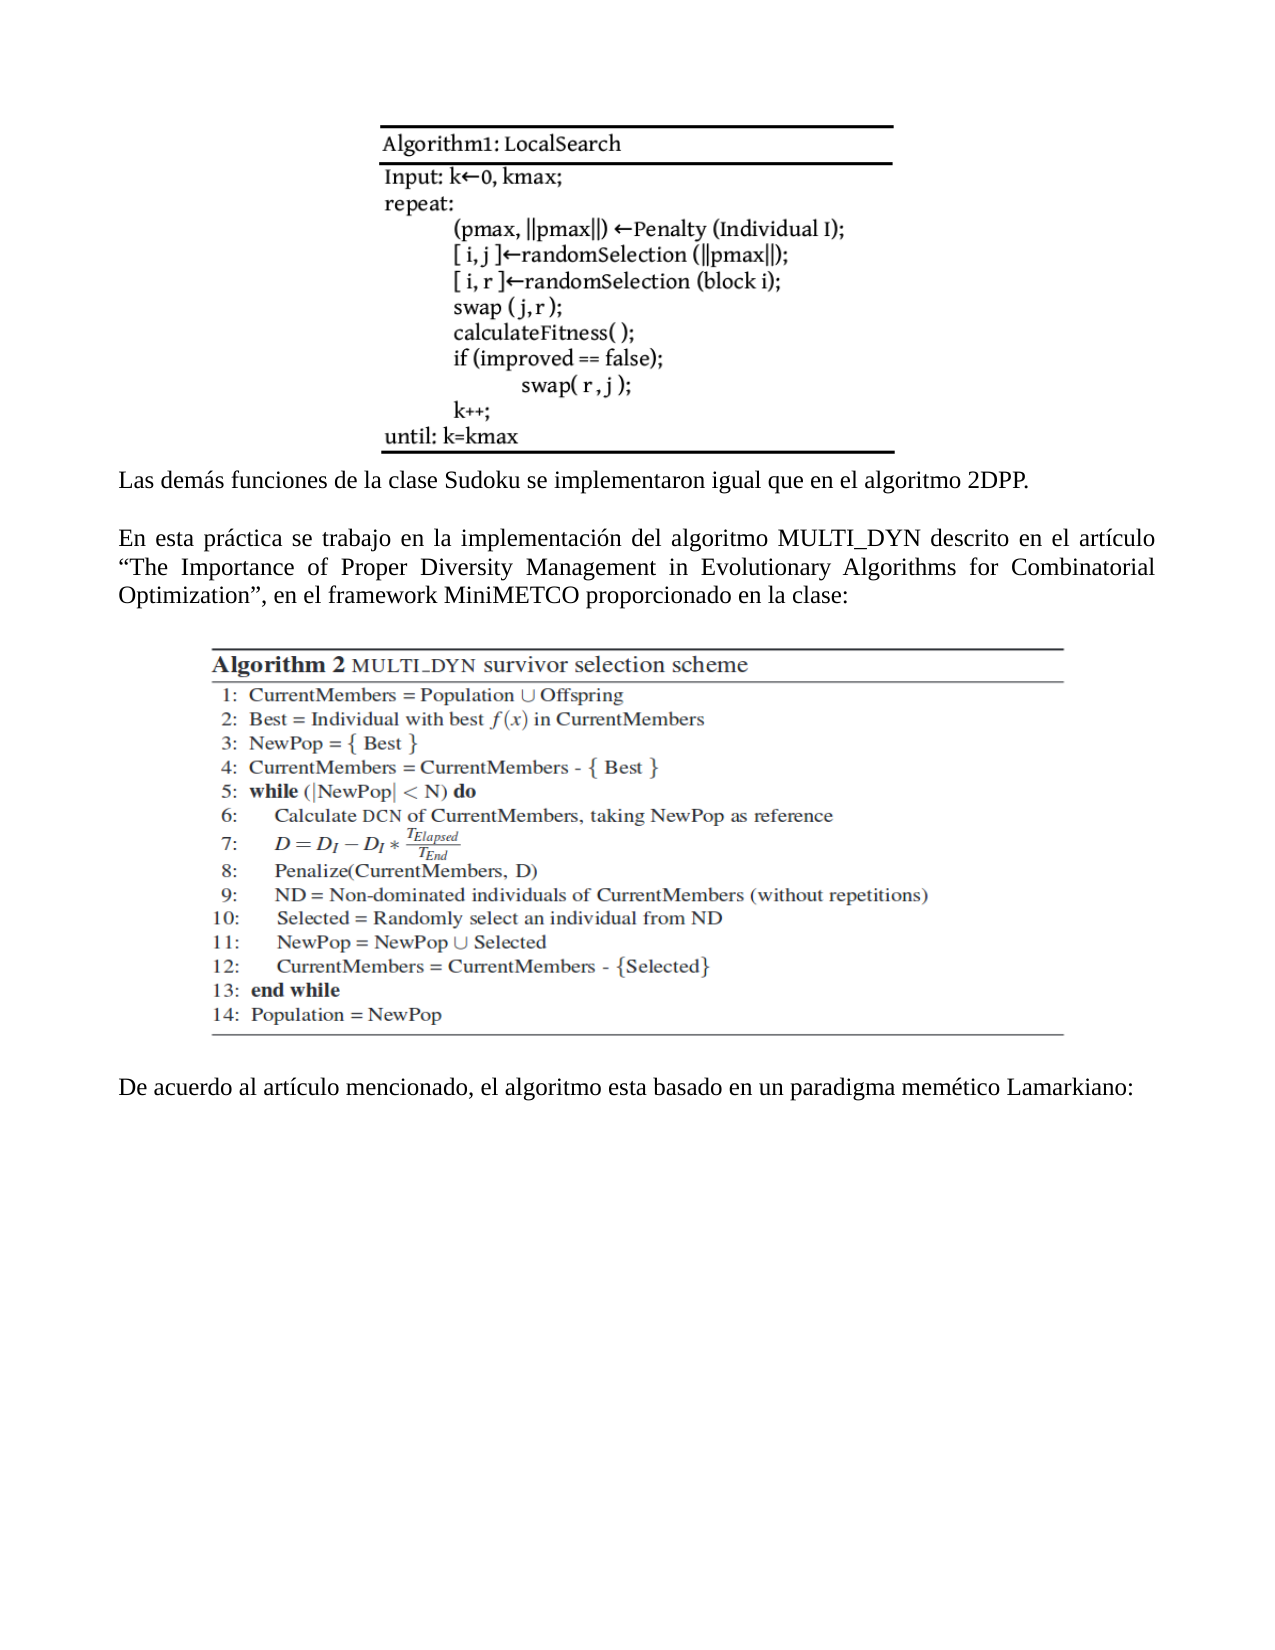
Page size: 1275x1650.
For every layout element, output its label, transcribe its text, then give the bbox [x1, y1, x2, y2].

text Las demás funciones de la clase Sudoku se implementaron igual que en el algoritmo 2DPP. [118, 466, 1157, 494]
picture [203, 638, 1072, 1044]
text En esta práctica se trabajo en la implementación del algoritmo MULTI_DYN descrito en el artículo “The Importance of Proper Diversity Management in Evolutionary Algorithms for Combinatorial Optimization”, en el framework MiniMETCO proporcionado en la clase: [118, 523, 1157, 609]
text De acuerdo al artículo mencionado, el algoritmo esta basado en un paradigma memético Lamarkiano: [118, 1072, 1157, 1101]
picture [376, 118, 899, 463]
